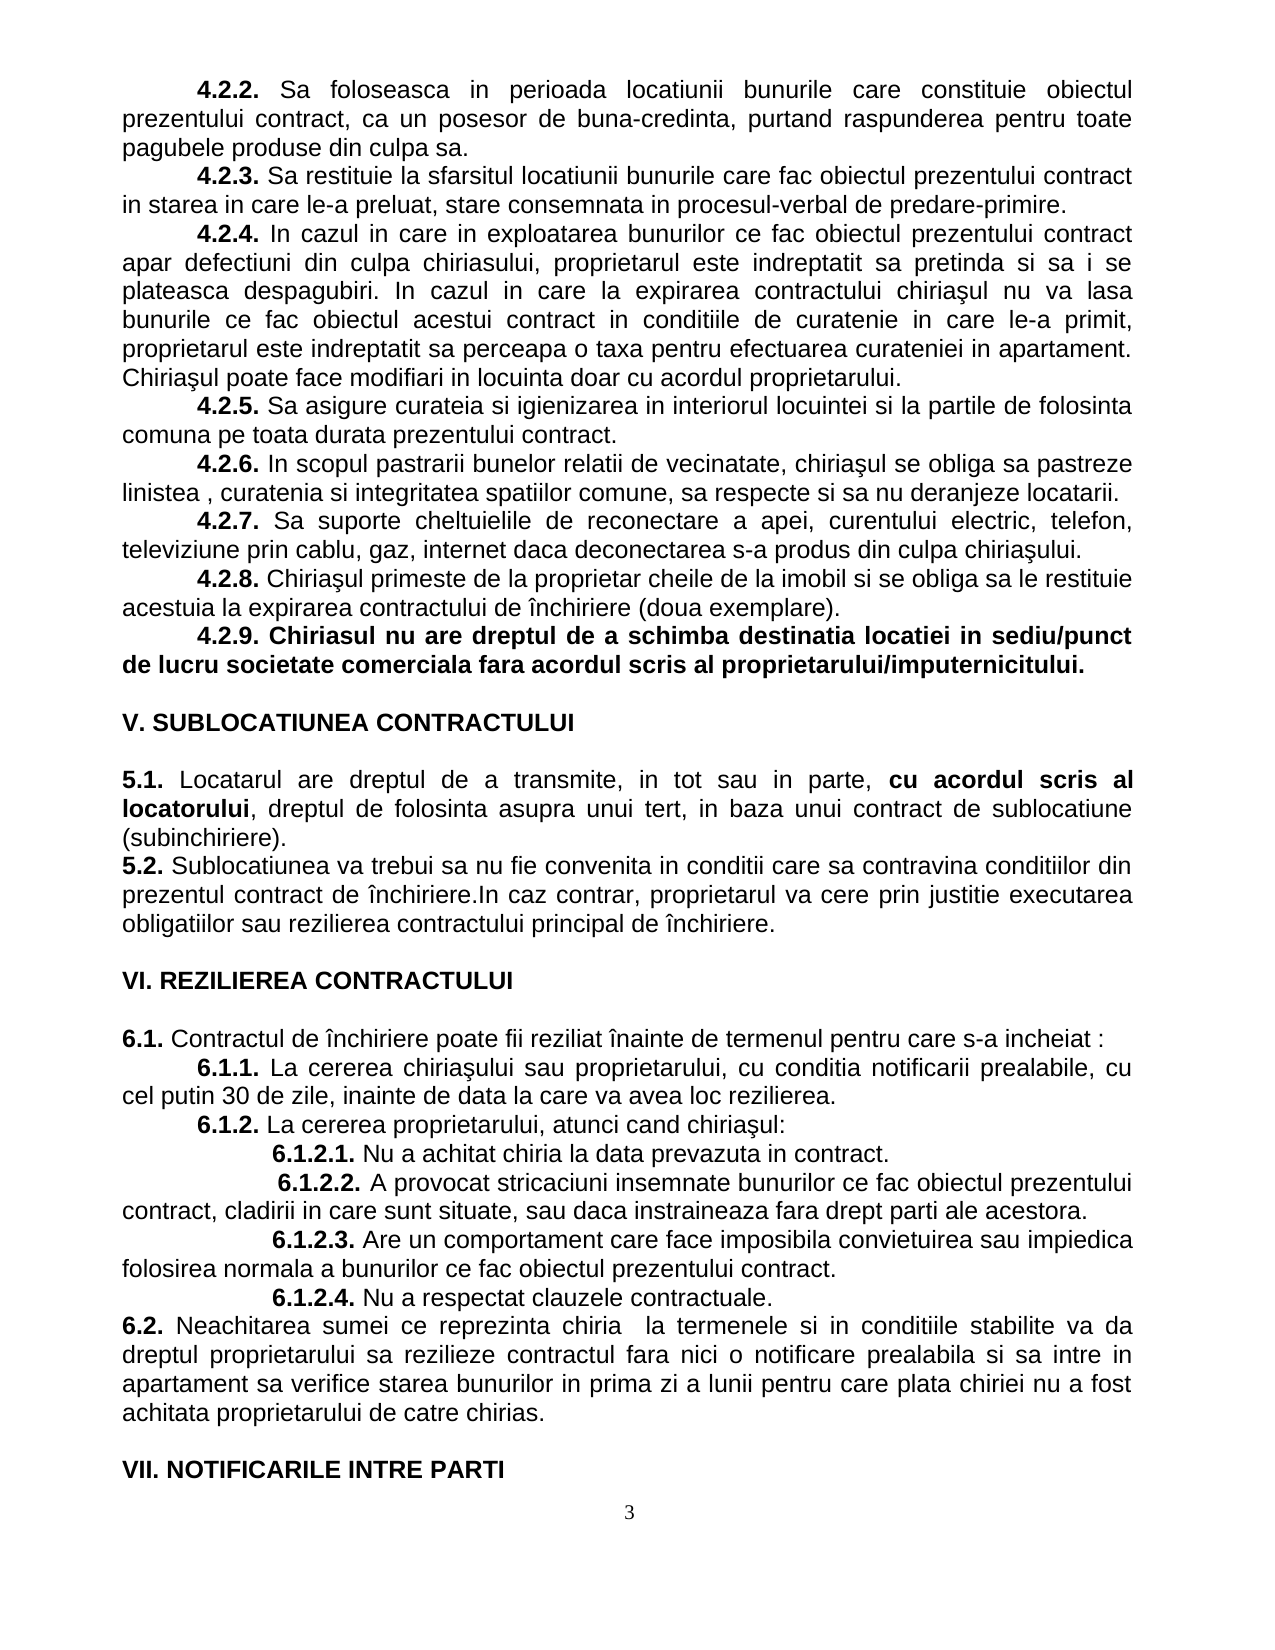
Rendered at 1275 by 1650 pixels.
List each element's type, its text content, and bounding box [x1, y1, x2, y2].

text 6.1.1. La cererea chiriaşului sau proprietarului, cu conditia notificarii prealabile, cu cel putin 30 de zile, inainte de data la care va avea loc rezilierea. [122, 1052, 1134, 1110]
text 6.1.2. La cererea proprietarului, atunci cand chiriaşul: [122, 1110, 1134, 1139]
text 5.2. Sublocatiunea va trebui sa nu fie convenita in conditii care sa contravina conditiilor din prezentul contract de închiriere.In caz contrar, proprietarul va cere prin justitie executarea obligatiilor sau rezilierea contractului principal de închiriere. [122, 851, 1134, 937]
text 4.2.3. Sa restituie la sfarsitul locatiunii bunurile care fac obiectul prezentului contract in starea in care le-a preluat, stare consemnata in procesul-verbal de predare-primire. [122, 161, 1134, 219]
text 4.2.6. In scopul pastrarii bunelor relatii de vecinatate, chiriaşul se obliga sa pastreze linistea , curatenia si integritatea spatiilor comune, sa respecte si sa nu deranjeze locatarii. [122, 449, 1134, 506]
text 4.2.5. Sa asigure curateia si igienizarea in interiorul locuintei si la partile de folosinta comuna pe toata durata prezentului contract. [122, 391, 1134, 449]
text 4.2.8. Chiriaşul primeste de la proprietar cheile de la imobil si se obliga sa le restituie acestuia la expirarea contractului de închiriere (doua exemplare). [122, 564, 1134, 621]
text 4.2.2. Sa foloseasca in perioada locatiunii bunurile care constituie obiectul prezentului contract, ca un posesor de buna-credinta, purtand raspunderea pentru toate pagubele produse din culpa sa. [122, 75, 1134, 161]
text 4.2.9. Chiriasul nu are dreptul de a schimba destinatia locatiei in sediu/punct de lucru societate comerciala fara acordul scris al proprietarului/imputernicitului. [122, 621, 1134, 679]
text 4.2.4. In cazul in care in exploatarea bunurilor ce fac obiectul prezentului contract apar defectiuni din culpa chiriasului, proprietarul este indreptatit sa pretinda si sa i se plateasca despagubiri. In cazul in care la expirarea contractului chiriaşul nu va lasa bunurile ce fac obiectul acestui contract in conditiile de curatenie in care le-a primit, proprietarul este indreptatit sa perceapa o taxa pentru efectuarea curateniei in apartament. Chiriaşul poate face modifiari in locuinta doar cu acordul proprietarului. [122, 219, 1134, 391]
text 6.1.2.4. Nu a respectat clauzele contractuale. [122, 1282, 1134, 1311]
text 6.2. Neachitarea sumei ce reprezinta chiria la termenele si in conditiile stabilite va da dreptul proprietarului sa rezilieze contractul fara nici o notificare prealabila si sa intre in apartament sa verifice starea bunurilor in prima zi a lunii pentru care plata chiriei nu a fost achitata proprietarului de catre chirias. [122, 1311, 1134, 1426]
text 4.2.7. Sa suporte cheltuielile de reconectare a apei, curentului electric, telefon, televiziune prin cablu, gaz, internet daca deconectarea s-a produs din culpa chiriaşului. [122, 506, 1134, 564]
text 6.1.2.3. Are un comportament care face imposibila convietuirea sau impiedica folosirea normala a bunurilor ce fac obiectul prezentului contract. [122, 1225, 1134, 1282]
text 6.1. Contractul de închiriere poate fii reziliat înainte de termenul pentru care s-a incheiat : [122, 1024, 1134, 1052]
text 5.1. Locatarul are dreptul de a transmite, in tot sau in parte, cu acordul scris al locatorului, dreptul de folosinta asupra unui tert, in baza unui contract de sublocatiune (subinchiriere). [122, 765, 1134, 851]
text 6.1.2.1. Nu a achitat chiria la data prevazuta in contract. [122, 1139, 1134, 1167]
text VI. REZILIEREA CONTRACTULUI [122, 966, 1134, 995]
text V. SUBLOCATIUNEA CONTRACTULUI [122, 707, 1134, 736]
text VII. NOTIFICARILE INTRE PARTI [122, 1455, 1134, 1484]
text 6.1.2.2. A provocat stricaciuni insemnate bunurilor ce fac obiectul prezentului contract, cladirii in care sunt situate, sau daca instraineaza fara drept parti ale acestora. [122, 1167, 1134, 1225]
